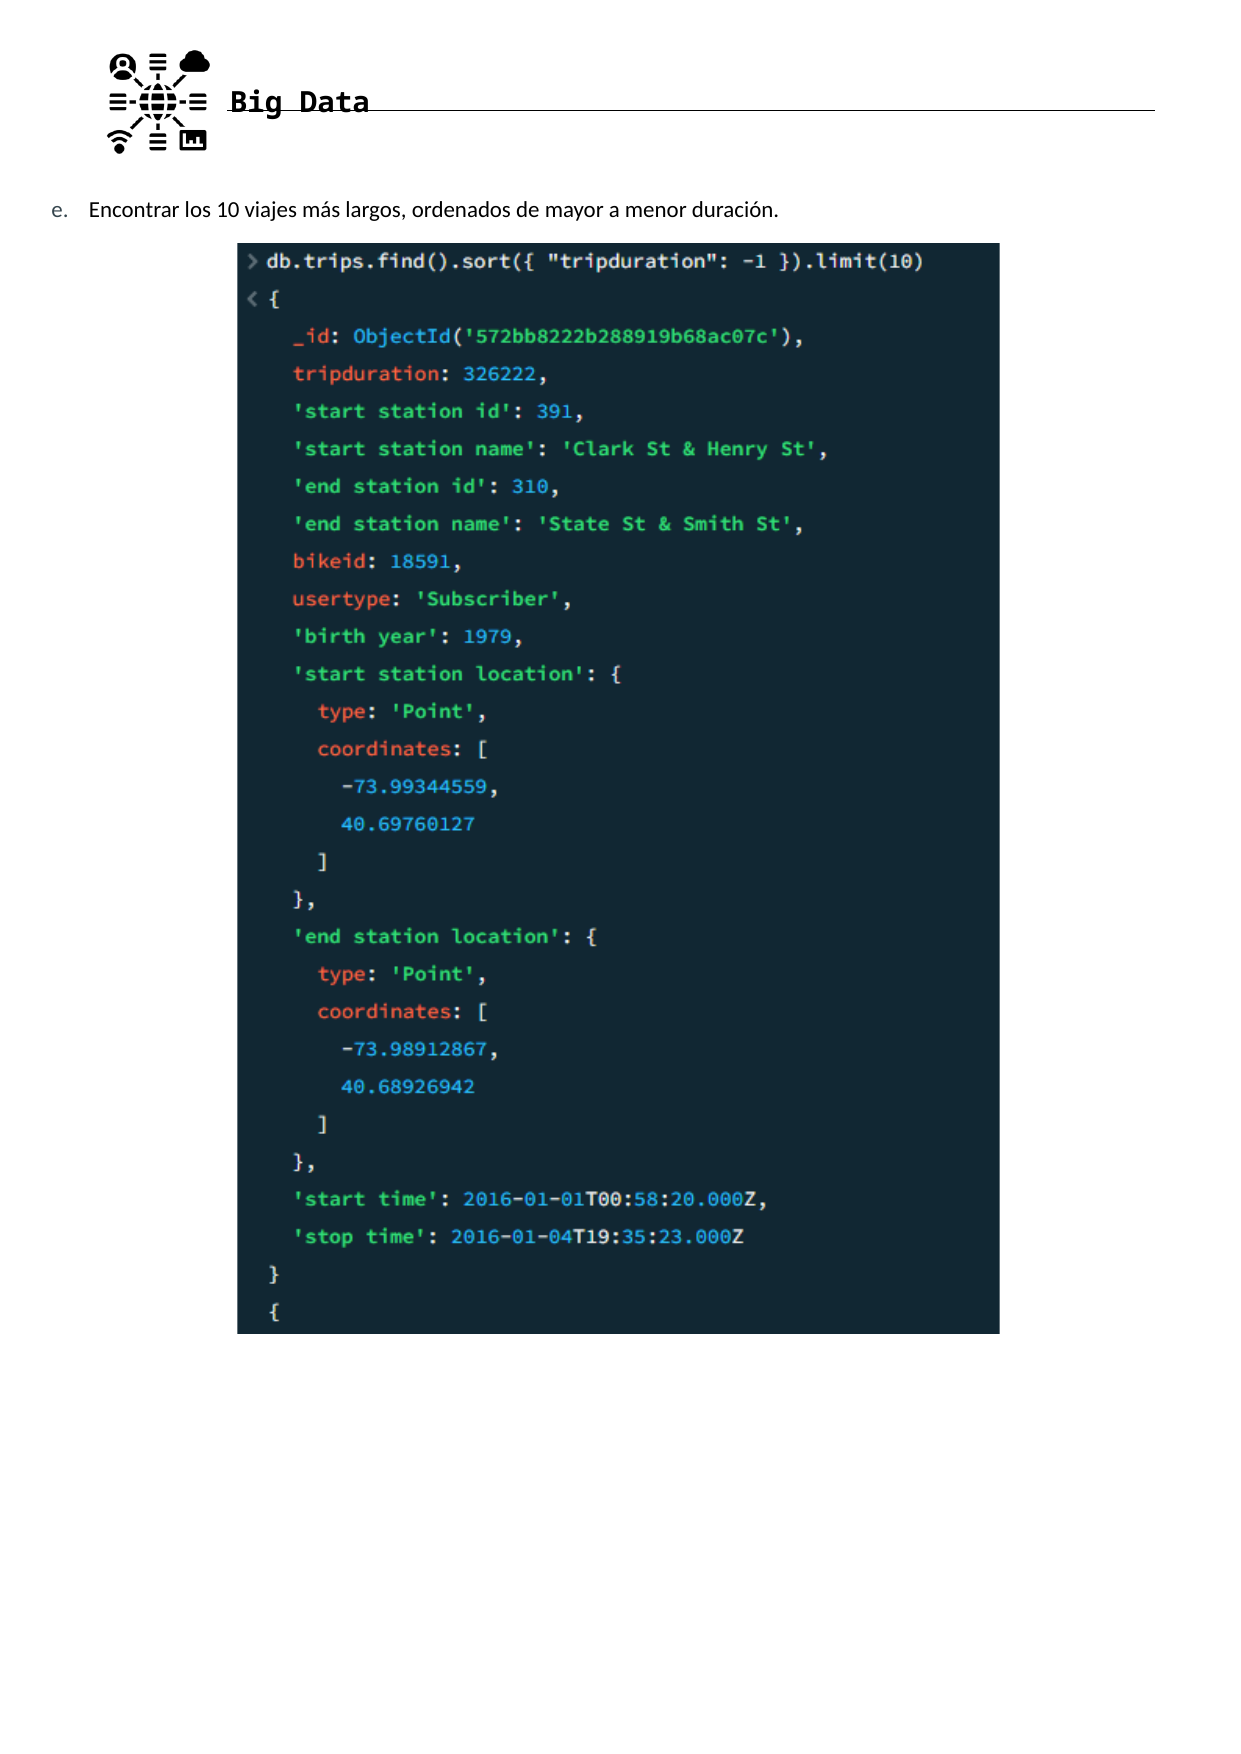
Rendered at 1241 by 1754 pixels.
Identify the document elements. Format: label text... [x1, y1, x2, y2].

list Encontrar los 10 viajes más largos, ordenados de mayor a menor duración. [51, 195, 1147, 223]
